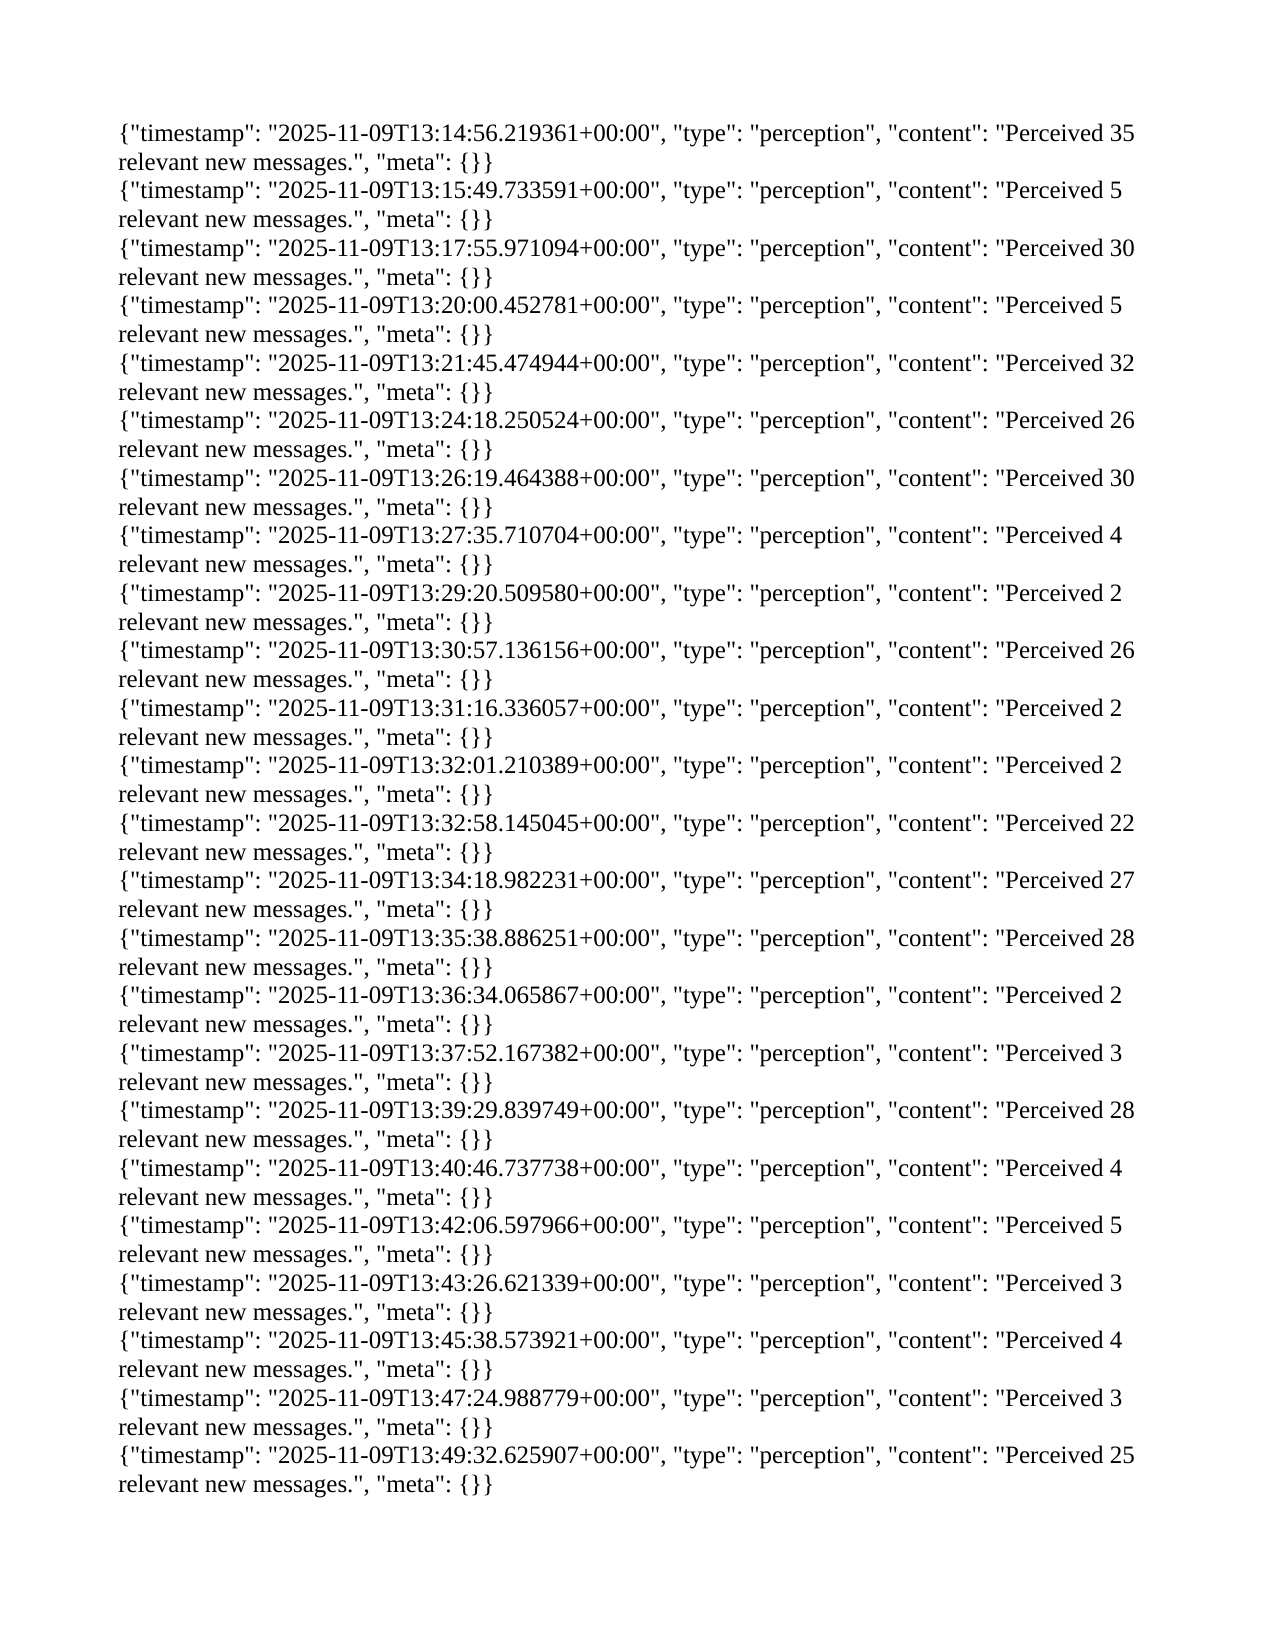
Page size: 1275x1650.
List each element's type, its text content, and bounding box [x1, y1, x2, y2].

text {"timestamp": "2025-11-09T13:32:58.145045+00:00", "type": "perception", "content": "Perceived 22 relevant new messages.", "meta": {}} [118, 808, 1157, 866]
text {"timestamp": "2025-11-09T13:14:56.219361+00:00", "type": "perception", "content": "Perceived 35 relevant new messages.", "meta": {}} [118, 118, 1157, 176]
text {"timestamp": "2025-11-09T13:30:57.136156+00:00", "type": "perception", "content": "Perceived 26 relevant new messages.", "meta": {}} [118, 636, 1157, 693]
text {"timestamp": "2025-11-09T13:20:00.452781+00:00", "type": "perception", "content": "Perceived 5 relevant new messages.", "meta": {}} [118, 291, 1157, 348]
text {"timestamp": "2025-11-09T13:36:34.065867+00:00", "type": "perception", "content": "Perceived 2 relevant new messages.", "meta": {}} [118, 981, 1157, 1038]
text {"timestamp": "2025-11-09T13:49:32.625907+00:00", "type": "perception", "content": "Perceived 25 relevant new messages.", "meta": {}} [118, 1441, 1157, 1498]
text {"timestamp": "2025-11-09T13:27:35.710704+00:00", "type": "perception", "content": "Perceived 4 relevant new messages.", "meta": {}} [118, 521, 1157, 578]
text {"timestamp": "2025-11-09T13:15:49.733591+00:00", "type": "perception", "content": "Perceived 5 relevant new messages.", "meta": {}} [118, 176, 1157, 233]
text {"timestamp": "2025-11-09T13:32:01.210389+00:00", "type": "perception", "content": "Perceived 2 relevant new messages.", "meta": {}} [118, 751, 1157, 808]
text {"timestamp": "2025-11-09T13:47:24.988779+00:00", "type": "perception", "content": "Perceived 3 relevant new messages.", "meta": {}} [118, 1383, 1157, 1441]
text {"timestamp": "2025-11-09T13:29:20.509580+00:00", "type": "perception", "content": "Perceived 2 relevant new messages.", "meta": {}} [118, 578, 1157, 636]
text {"timestamp": "2025-11-09T13:17:55.971094+00:00", "type": "perception", "content": "Perceived 30 relevant new messages.", "meta": {}} [118, 233, 1157, 291]
text {"timestamp": "2025-11-09T13:21:45.474944+00:00", "type": "perception", "content": "Perceived 32 relevant new messages.", "meta": {}} [118, 348, 1157, 406]
text {"timestamp": "2025-11-09T13:24:18.250524+00:00", "type": "perception", "content": "Perceived 26 relevant new messages.", "meta": {}} [118, 406, 1157, 463]
text {"timestamp": "2025-11-09T13:42:06.597966+00:00", "type": "perception", "content": "Perceived 5 relevant new messages.", "meta": {}} [118, 1211, 1157, 1268]
text {"timestamp": "2025-11-09T13:40:46.737738+00:00", "type": "perception", "content": "Perceived 4 relevant new messages.", "meta": {}} [118, 1153, 1157, 1211]
text {"timestamp": "2025-11-09T13:34:18.982231+00:00", "type": "perception", "content": "Perceived 27 relevant new messages.", "meta": {}} [118, 866, 1157, 923]
text {"timestamp": "2025-11-09T13:45:38.573921+00:00", "type": "perception", "content": "Perceived 4 relevant new messages.", "meta": {}} [118, 1326, 1157, 1383]
text {"timestamp": "2025-11-09T13:39:29.839749+00:00", "type": "perception", "content": "Perceived 28 relevant new messages.", "meta": {}} [118, 1096, 1157, 1153]
text {"timestamp": "2025-11-09T13:35:38.886251+00:00", "type": "perception", "content": "Perceived 28 relevant new messages.", "meta": {}} [118, 923, 1157, 981]
text {"timestamp": "2025-11-09T13:43:26.621339+00:00", "type": "perception", "content": "Perceived 3 relevant new messages.", "meta": {}} [118, 1268, 1157, 1326]
text {"timestamp": "2025-11-09T13:26:19.464388+00:00", "type": "perception", "content": "Perceived 30 relevant new messages.", "meta": {}} [118, 463, 1157, 521]
text {"timestamp": "2025-11-09T13:37:52.167382+00:00", "type": "perception", "content": "Perceived 3 relevant new messages.", "meta": {}} [118, 1038, 1157, 1096]
text {"timestamp": "2025-11-09T13:31:16.336057+00:00", "type": "perception", "content": "Perceived 2 relevant new messages.", "meta": {}} [118, 693, 1157, 751]
